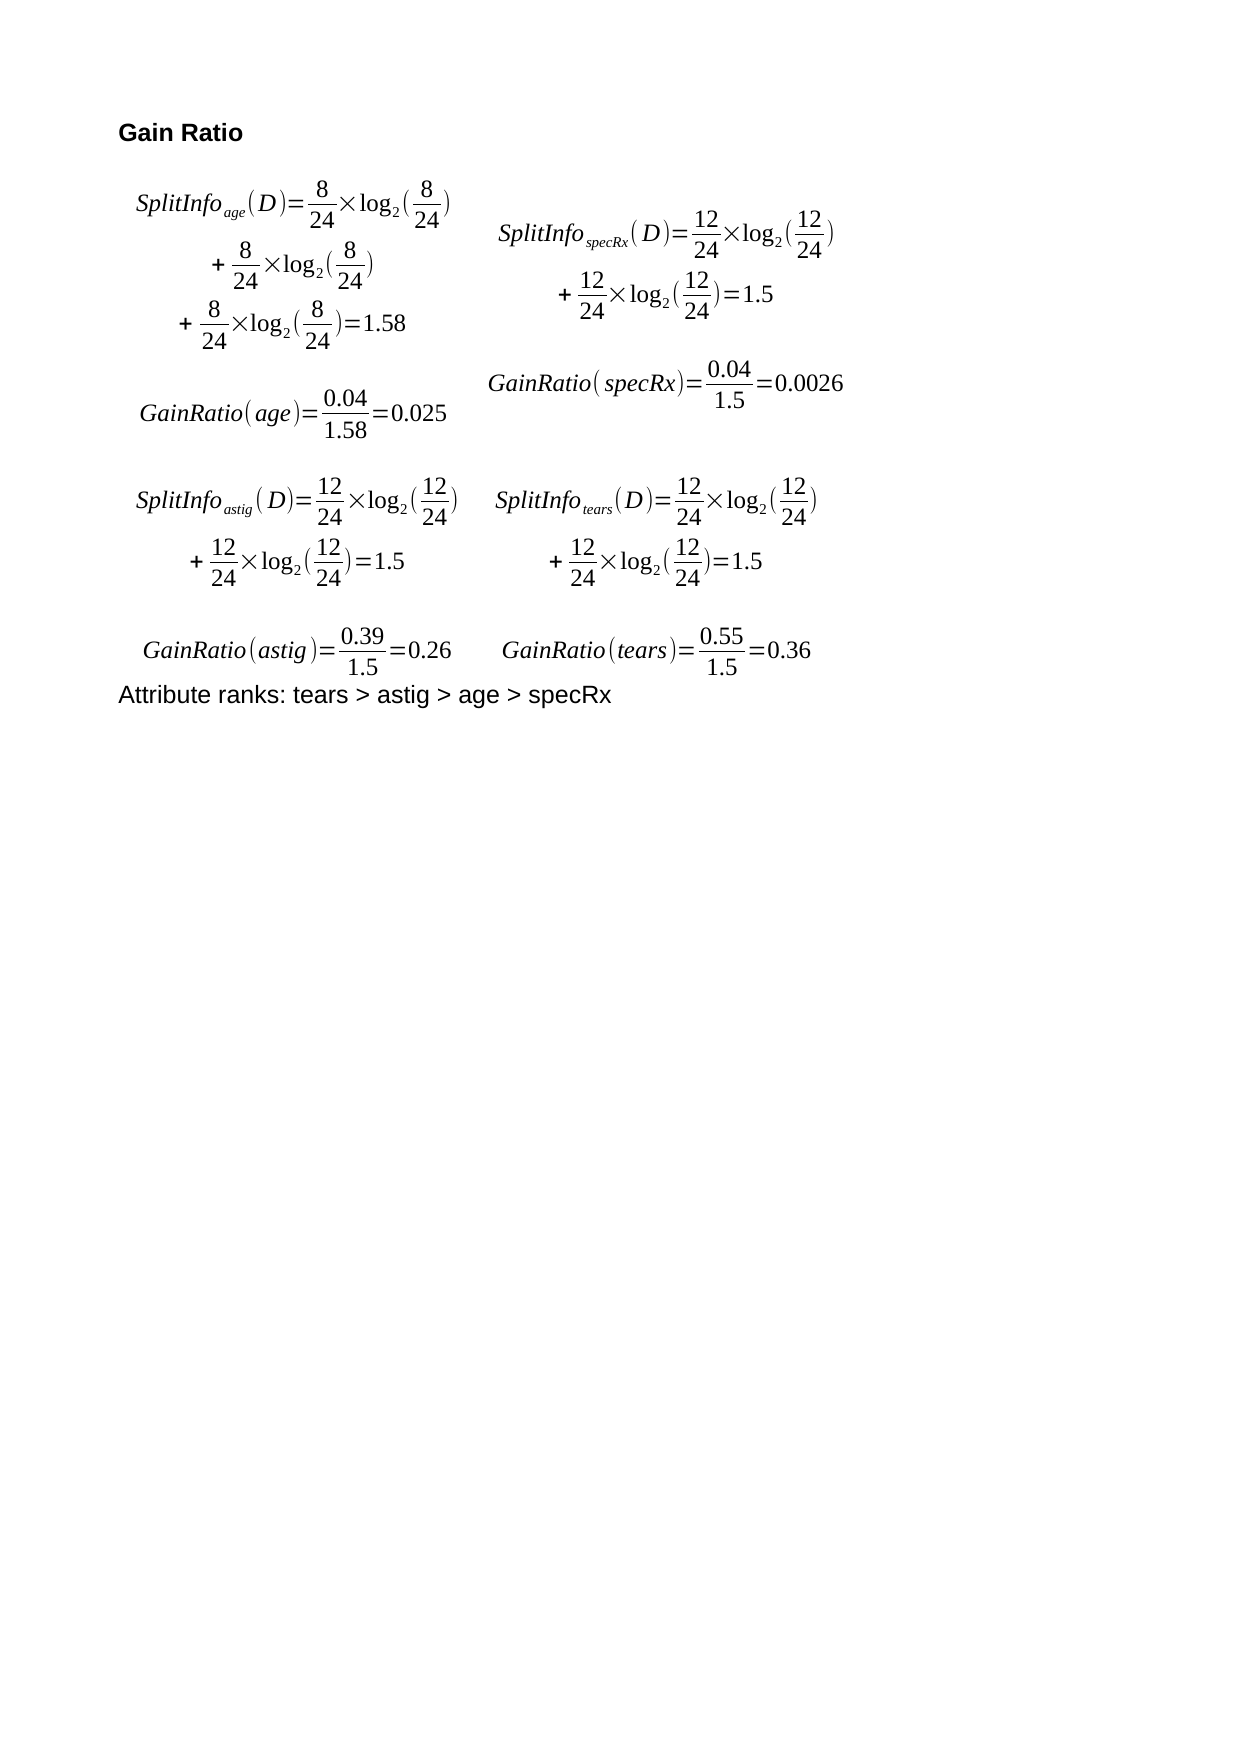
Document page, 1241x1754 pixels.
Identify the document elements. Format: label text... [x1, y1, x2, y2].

text Attribute ranks: tears > astig > age > specRx [118, 681, 1122, 709]
text Gain Ratio [118, 118, 1122, 147]
